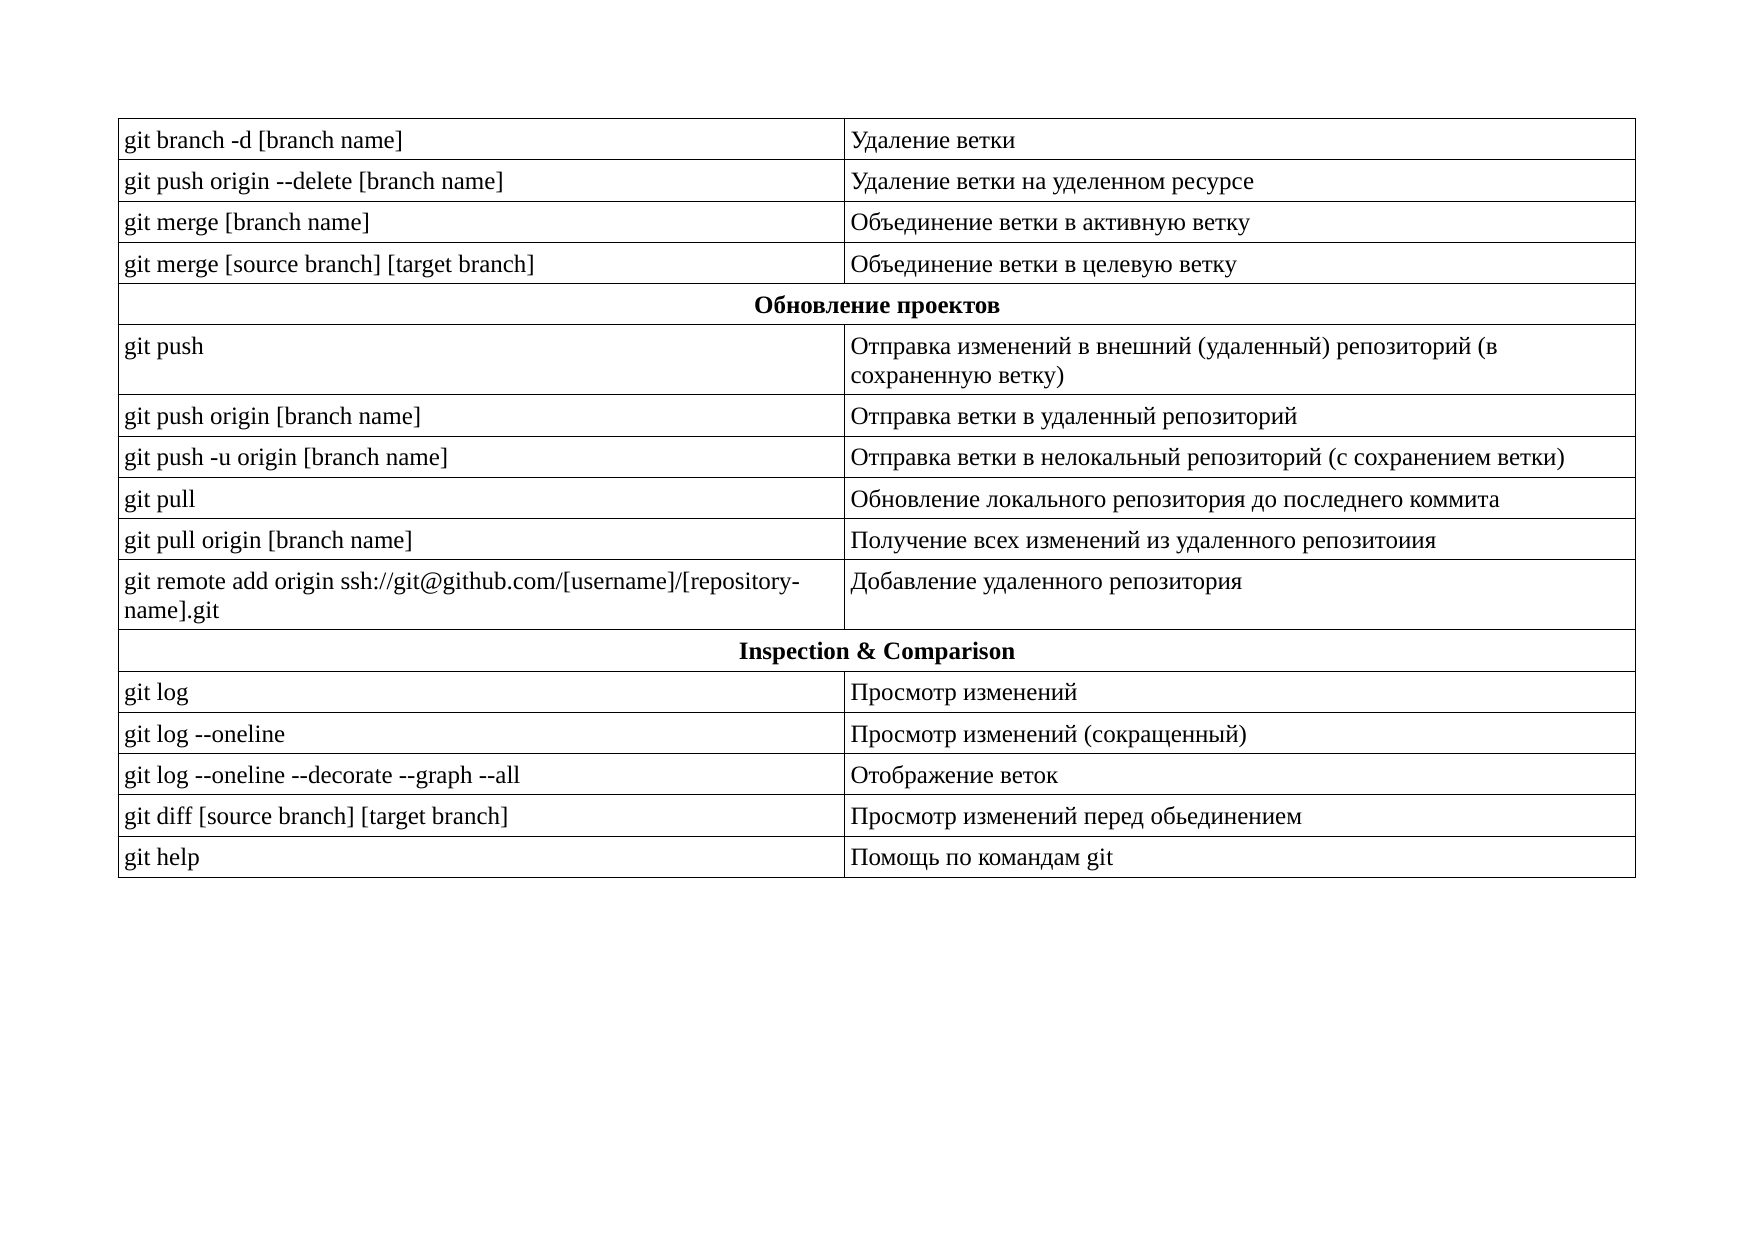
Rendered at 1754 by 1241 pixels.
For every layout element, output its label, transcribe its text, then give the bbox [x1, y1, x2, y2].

table_cell git remote add origin ssh://git@github.com/[username]/[repository-name].git [119, 560, 844, 629]
table_cell git pull [119, 478, 844, 518]
table_cell Добавление удаленного репозитория [845, 560, 1635, 629]
table_cell Обновление проектов [119, 284, 1635, 324]
table_cell git diff [source branch] [target branch] [119, 795, 844, 836]
table_cell git merge [source branch] [target branch] [119, 243, 844, 283]
table_cell Объединение ветки в активную ветку [845, 202, 1635, 242]
table_cell Отправка ветки в удаленный репозиторий [845, 395, 1635, 436]
table_cell git log --oneline --decorate --graph --all [119, 754, 844, 794]
table_cell Удаление ветки [845, 119, 1635, 159]
table_cell Inspection & Comparison [119, 630, 1635, 671]
table_cell git push [119, 325, 844, 394]
table_cell Помощь по командам git [845, 837, 1635, 877]
table_cell Просмотр изменений перед обьединением [845, 795, 1635, 836]
table_cell Просмотр изменений [845, 672, 1635, 712]
table_cell Получение всех изменений из удаленного репозитоиия [845, 519, 1635, 559]
table_cell Просмотр изменений (сокращенный) [845, 713, 1635, 753]
table_cell Обновление локального репозитория до последнего коммита [845, 478, 1635, 518]
table_cell Объединение ветки в целевую ветку [845, 243, 1635, 283]
table_cell git log [119, 672, 844, 712]
table_cell Отправка ветки в нелокальный репозиторий (с сохранением ветки) [845, 437, 1635, 477]
table_cell git log --oneline [119, 713, 844, 753]
table_cell Отображение веток [845, 754, 1635, 794]
table_cell git push -u origin [branch name] [119, 437, 844, 477]
table_cell git push origin [branch name] [119, 395, 844, 436]
table_cell git branch -d [branch name] [119, 119, 844, 159]
table_cell Удаление ветки на уделенном ресурсе [845, 160, 1635, 201]
table_cell git pull origin [branch name] [119, 519, 844, 559]
table_cell Отправка изменений в внешний (удаленный) репозиторий (в сохраненную ветку) [845, 325, 1635, 394]
table_cell git help [119, 837, 844, 877]
table_cell git push origin --delete [branch name] [119, 160, 844, 201]
table_cell git merge [branch name] [119, 202, 844, 242]
